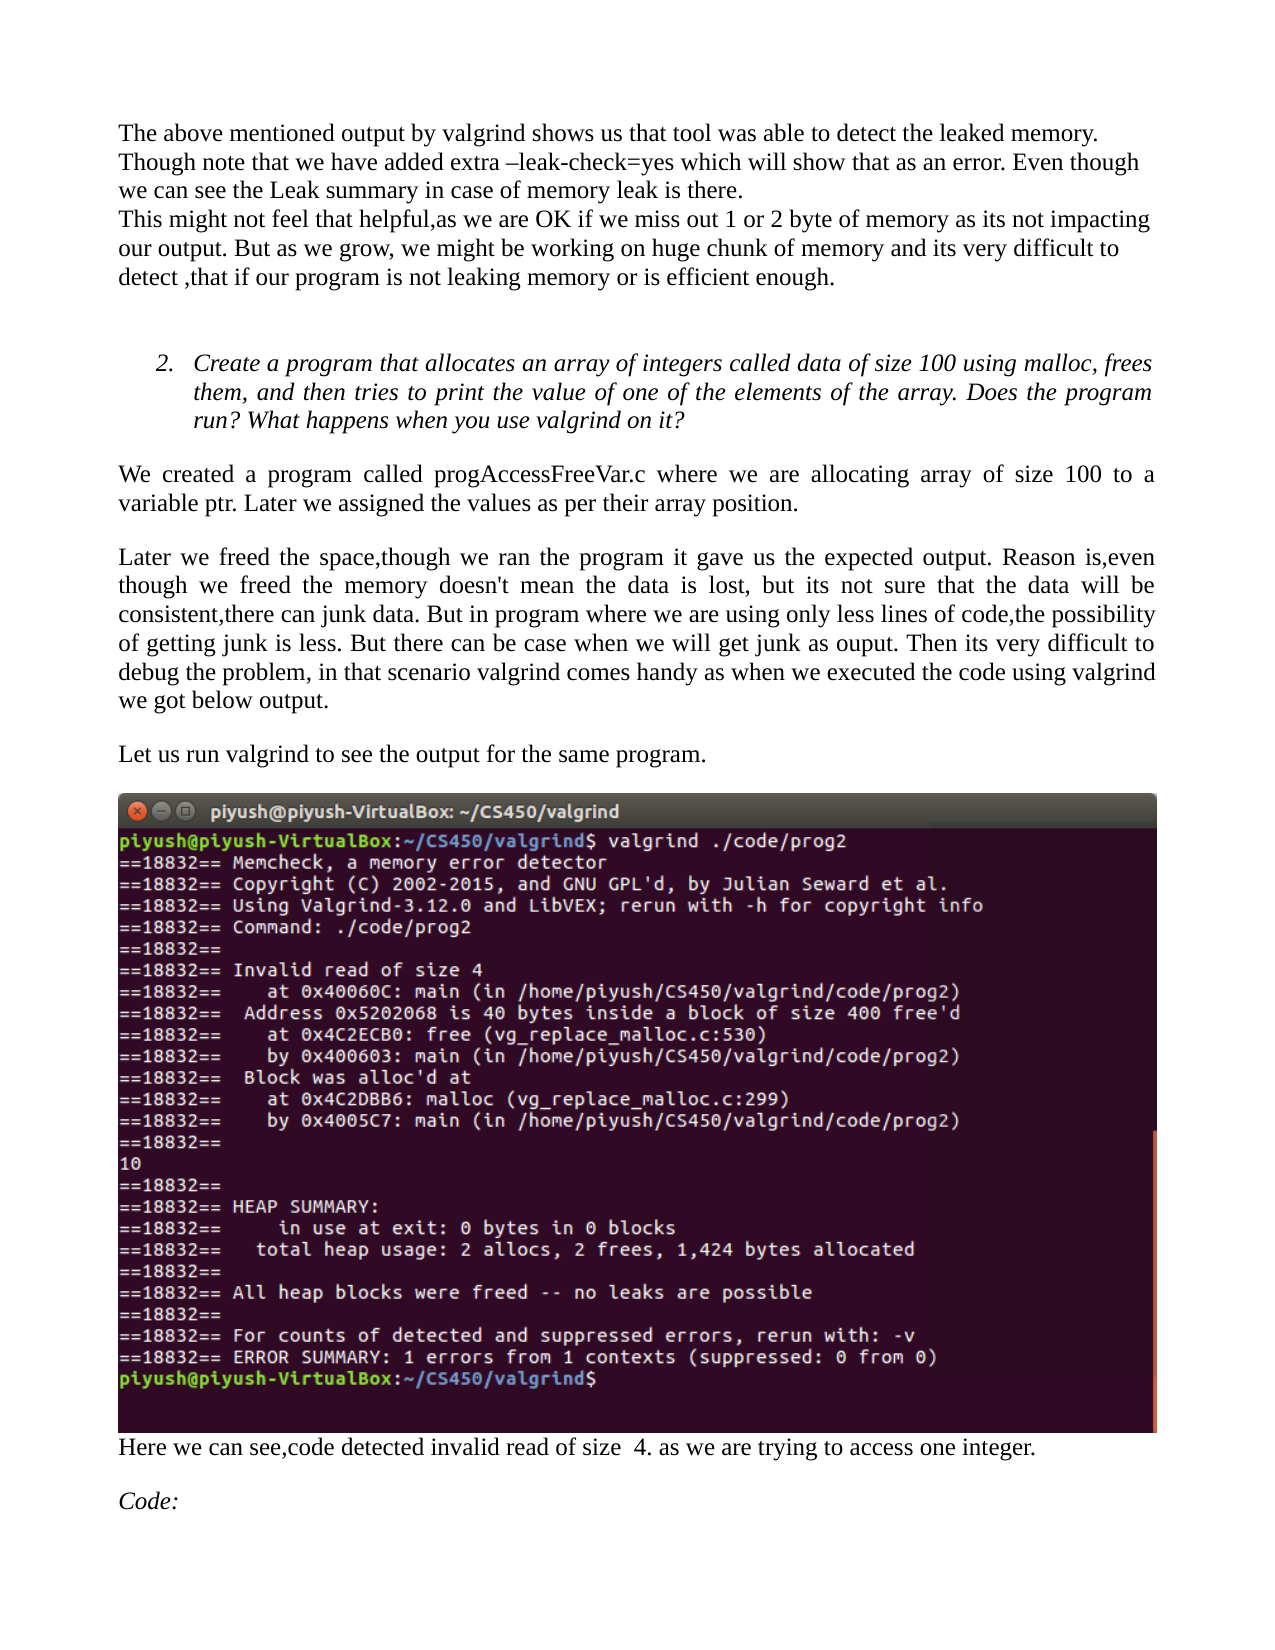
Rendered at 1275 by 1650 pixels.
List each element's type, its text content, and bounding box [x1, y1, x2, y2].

text The above mentioned output by valgrind shows us that tool was able to detect the leaked memory. Though note that we have added extra –leak-check=yes which will show that as an error. Even though we can see the Leak summary in case of memory leak is there. [118, 118, 1157, 204]
picture [118, 793, 1157, 1433]
list Let us run valgrind to see the output for the same program. [118, 739, 1157, 768]
list Later we freed the space,though we ran the program it gave us the expected output. Reason is,even though we freed the memory doesn't mean the data is lost, but its not sure that the data will be consistent,there can junk data. But in program where we are using only less lines of code,the possibility of getting junk is less. But there can be case when we will get junk as ouput. Then its very difficult to debug the problem, in that scenario valgrind comes handy as when we executed the code using valgrind we got below output. [118, 542, 1157, 714]
list Code: [118, 1486, 1157, 1515]
text This might not feel that helpful,as we are OK if we miss out 1 or 2 byte of memory as its not impacting our output. But as we grow, we might be working on huge chunk of memory and its very difficult to detect ,that if our program is not leaking memory or is efficient enough. [118, 204, 1157, 291]
list Here we can see,code detected invalid read of size 4. as we are trying to access one integer. [118, 1433, 1157, 1461]
list We created a program called progAccessFreeVar.c where we are allocating array of size 100 to a variable ptr. Later we assigned the values as per their array position. [118, 459, 1157, 517]
list Create a program that allocates an array of integers called data of size 100 using malloc, frees them, and then tries to print the value of one of the elements of the array. Does the program run? What happens when you use valgrind on it? [156, 348, 1157, 434]
